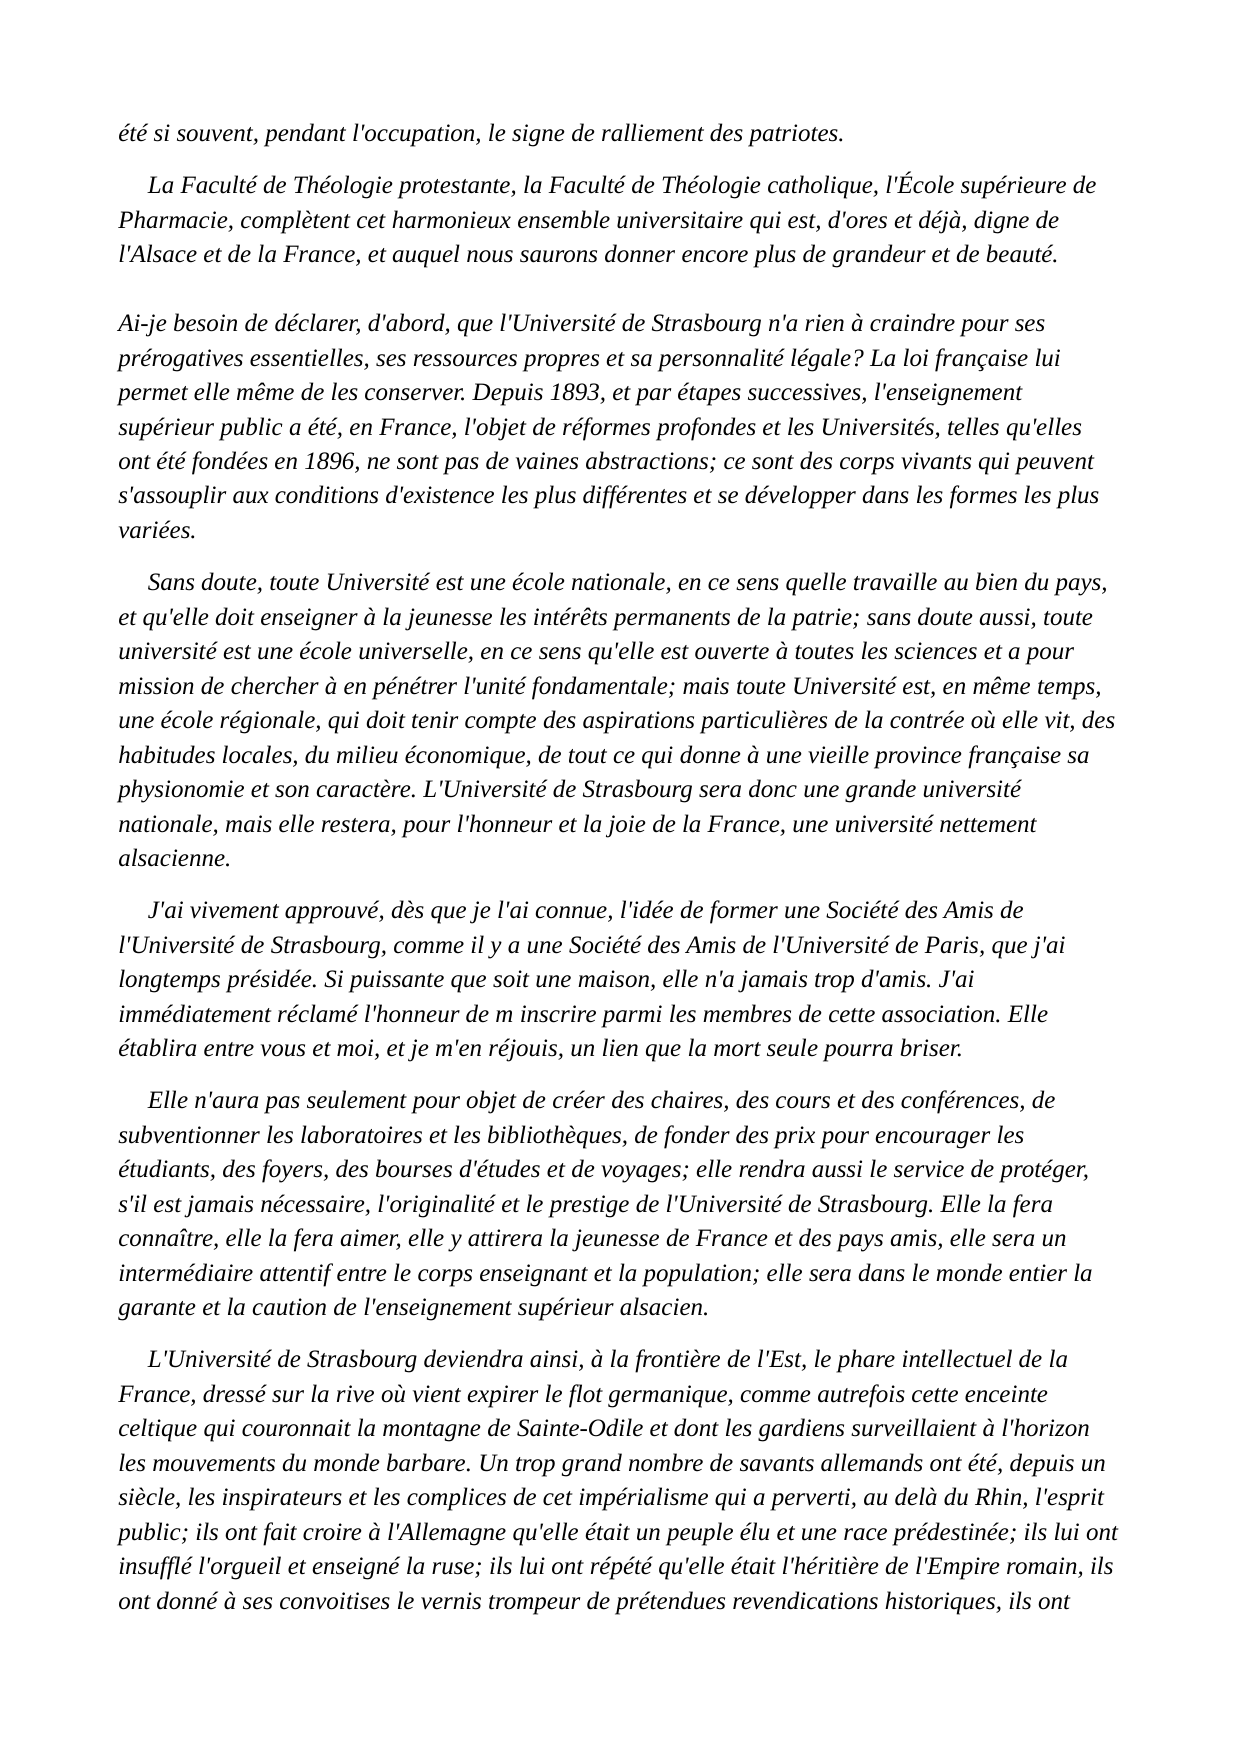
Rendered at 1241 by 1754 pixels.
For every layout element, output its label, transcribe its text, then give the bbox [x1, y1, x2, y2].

text L'Université de Strasbourg deviendra ainsi, à la frontière de l'Est, le phare intellectuel de la France, dressé sur la rive où vient expirer le flot germanique, comme autrefois cette enceinte celtique qui couronnait la montagne de Sainte-Odile et dont les gardiens surveillaient à l'horizon les mouvements du monde barbare. Un trop grand nombre de savants allemands ont été, depuis un siècle, les inspirateurs et les complices de cet impérialisme qui a perverti, au delà du Rhin, l'esprit public; ils ont fait croire à l'Allemagne qu'elle était un peuple élu et une race prédestinée; ils lui ont insufflé l'orgueil et enseigné la ruse; ils lui ont répété qu'elle était l'héritière de l'Empire romain, ils ont donné à ses convoitises le vernis trompeur de prétendues revendications historiques, ils ont [118, 1344, 1122, 1614]
text La Faculté de Théologie protestante, la Faculté de Théologie catholique, l'École supérieure de Pharmacie, complètent cet harmonieux ensemble universitaire qui est, d'ores et déjà, digne de l'Alsace et de la France, et auquel nous saurons donner encore plus de grandeur et de beauté. Ai-je besoin de déclarer, d'abord, que l'Université de Strasbourg n'a rien à craindre pour ses prérogatives essentielles, ses ressources propres et sa personnalité légale? La loi française lui permet elle même de les conserver. Depuis 1893, et par étapes successives, l'enseignement supérieur public a été, en France, l'objet de réformes profondes et les Universités, telles qu'elles ont été fondées en 1896, ne sont pas de vaines abstractions; ce sont des corps vivants qui peuvent s'assouplir aux conditions d'existence les plus différentes et se développer dans les formes les plus variées. [118, 170, 1122, 544]
text J'ai vivement approuvé, dès que je l'ai connue, l'idée de former une Société des Amis de l'Université de Strasbourg, comme il y a une Société des Amis de l'Université de Paris, que j'ai longtemps présidée. Si puissante que soit une maison, elle n'a jamais trop d'amis. J'ai immédiatement réclamé l'honneur de m inscrire parmi les membres de cette association. Elle établira entre vous et moi, et je m'en réjouis, un lien que la mort seule pourra briser. [118, 895, 1122, 1062]
text Elle n'aura pas seulement pour objet de créer des chaires, des cours et des conférences, de subventionner les laboratoires et les bibliothèques, de fonder des prix pour encourager les étudiants, des foyers, des bourses d'études et de voyages; elle rendra aussi le service de protéger, s'il est jamais nécessaire, l'originalité et le prestige de l'Université de Strasbourg. Elle la fera connaître, elle la fera aimer, elle y attirera la jeunesse de France et des pays amis, elle sera un intermédiaire attentif entre le corps enseignant et la population; elle sera dans le monde entier la garante et la caution de l'enseignement supérieur alsacien. [118, 1085, 1122, 1321]
text Sans doute, toute Université est une école nationale, en ce sens quelle travaille au bien du pays, et qu'elle doit enseigner à la jeunesse les intérêts permanents de la patrie; sans doute aussi, toute université est une école universelle, en ce sens qu'elle est ouverte à toutes les sciences et a pour mission de chercher à en pénétrer l'unité fondamentale; mais toute Université est, en même temps, une école régionale, qui doit tenir compte des aspirations particulières de la contrée où elle vit, des habitudes locales, du milieu économique, de tout ce qui donne à une vieille province française sa physionomie et son caractère. L'Université de Strasbourg sera donc une grande université nationale, mais elle restera, pour l'honneur et la joie de la France, une université nettement alsacienne. [118, 567, 1122, 872]
text été si souvent, pendant l'occupation, le signe de ralliement des patriotes. [118, 118, 1122, 147]
